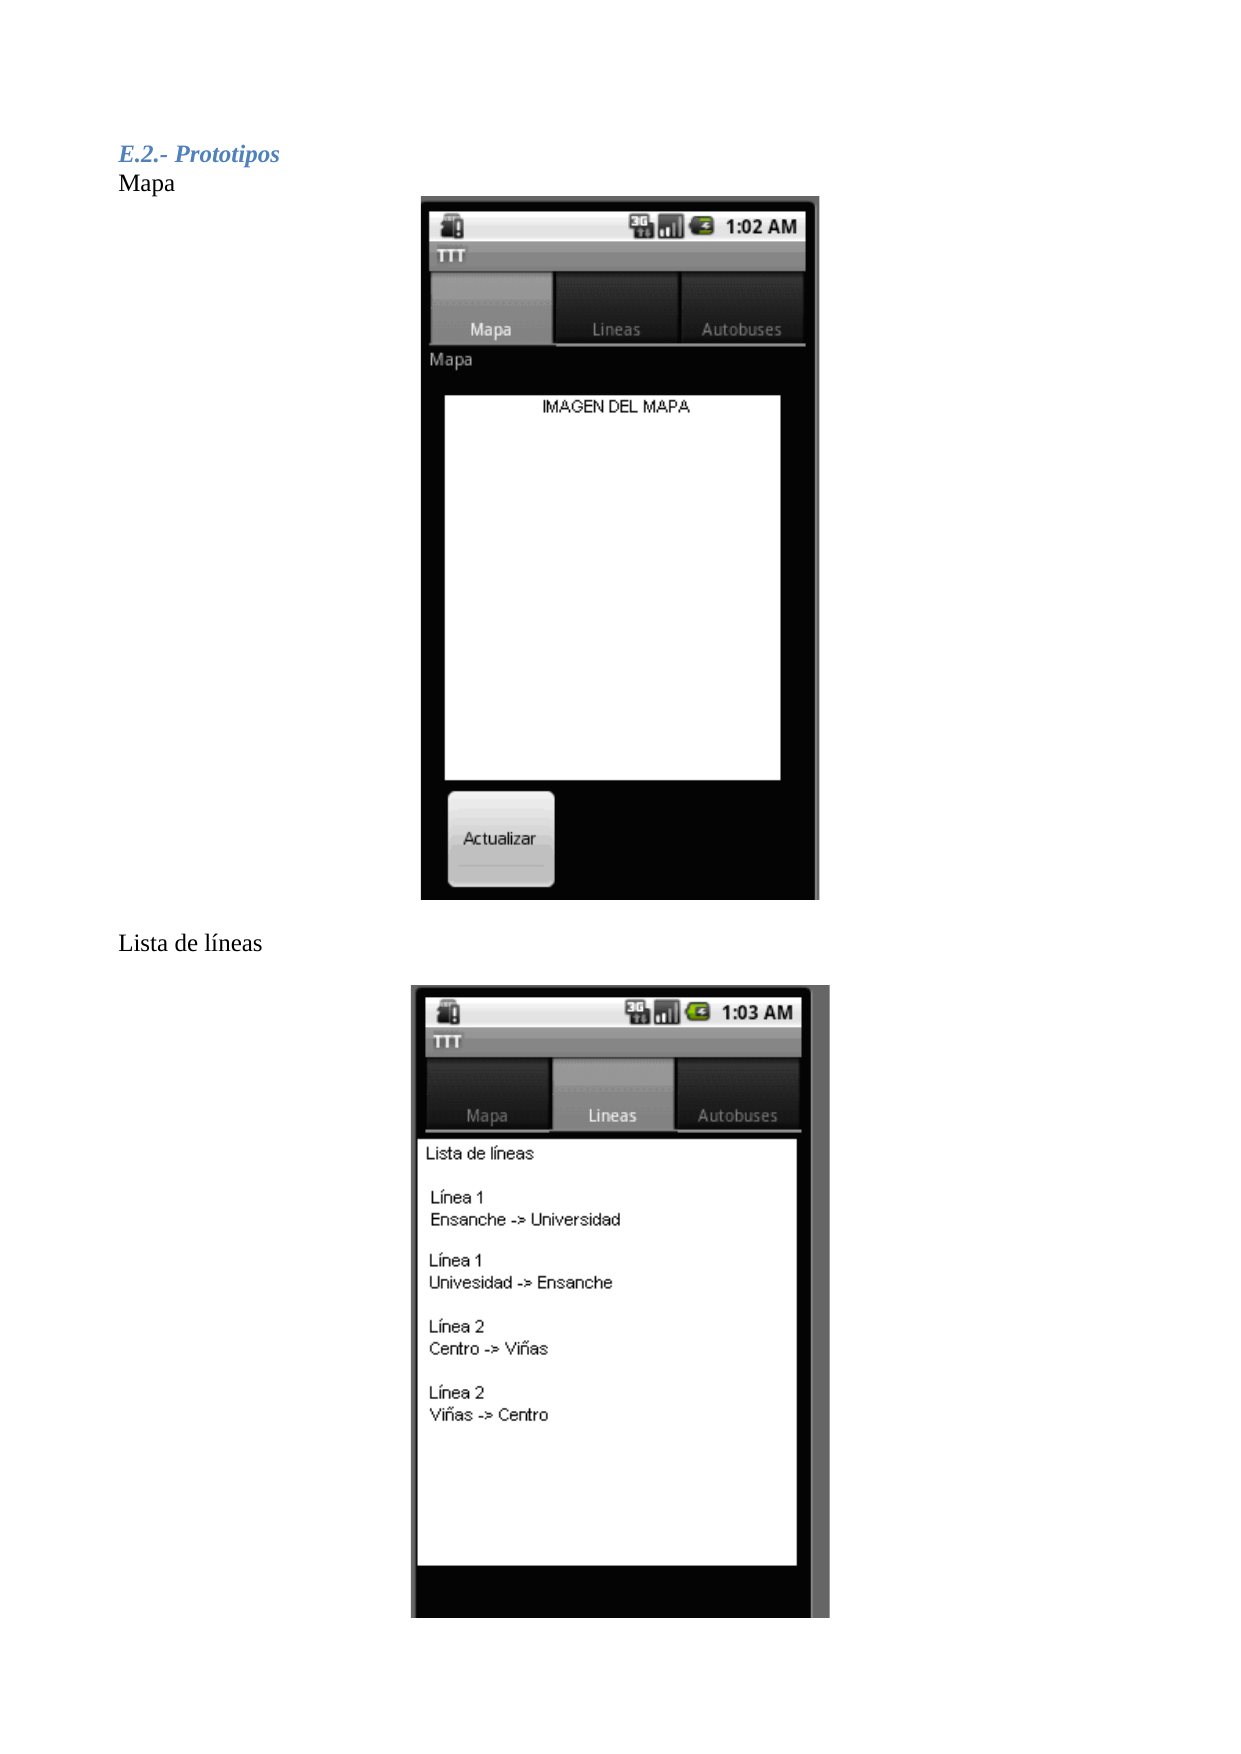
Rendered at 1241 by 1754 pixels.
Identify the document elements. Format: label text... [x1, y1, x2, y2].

subtitle E.2.- Prototipos [118, 139, 1122, 168]
text Mapa [118, 168, 1122, 196]
text Lista de líneas [118, 928, 1122, 957]
